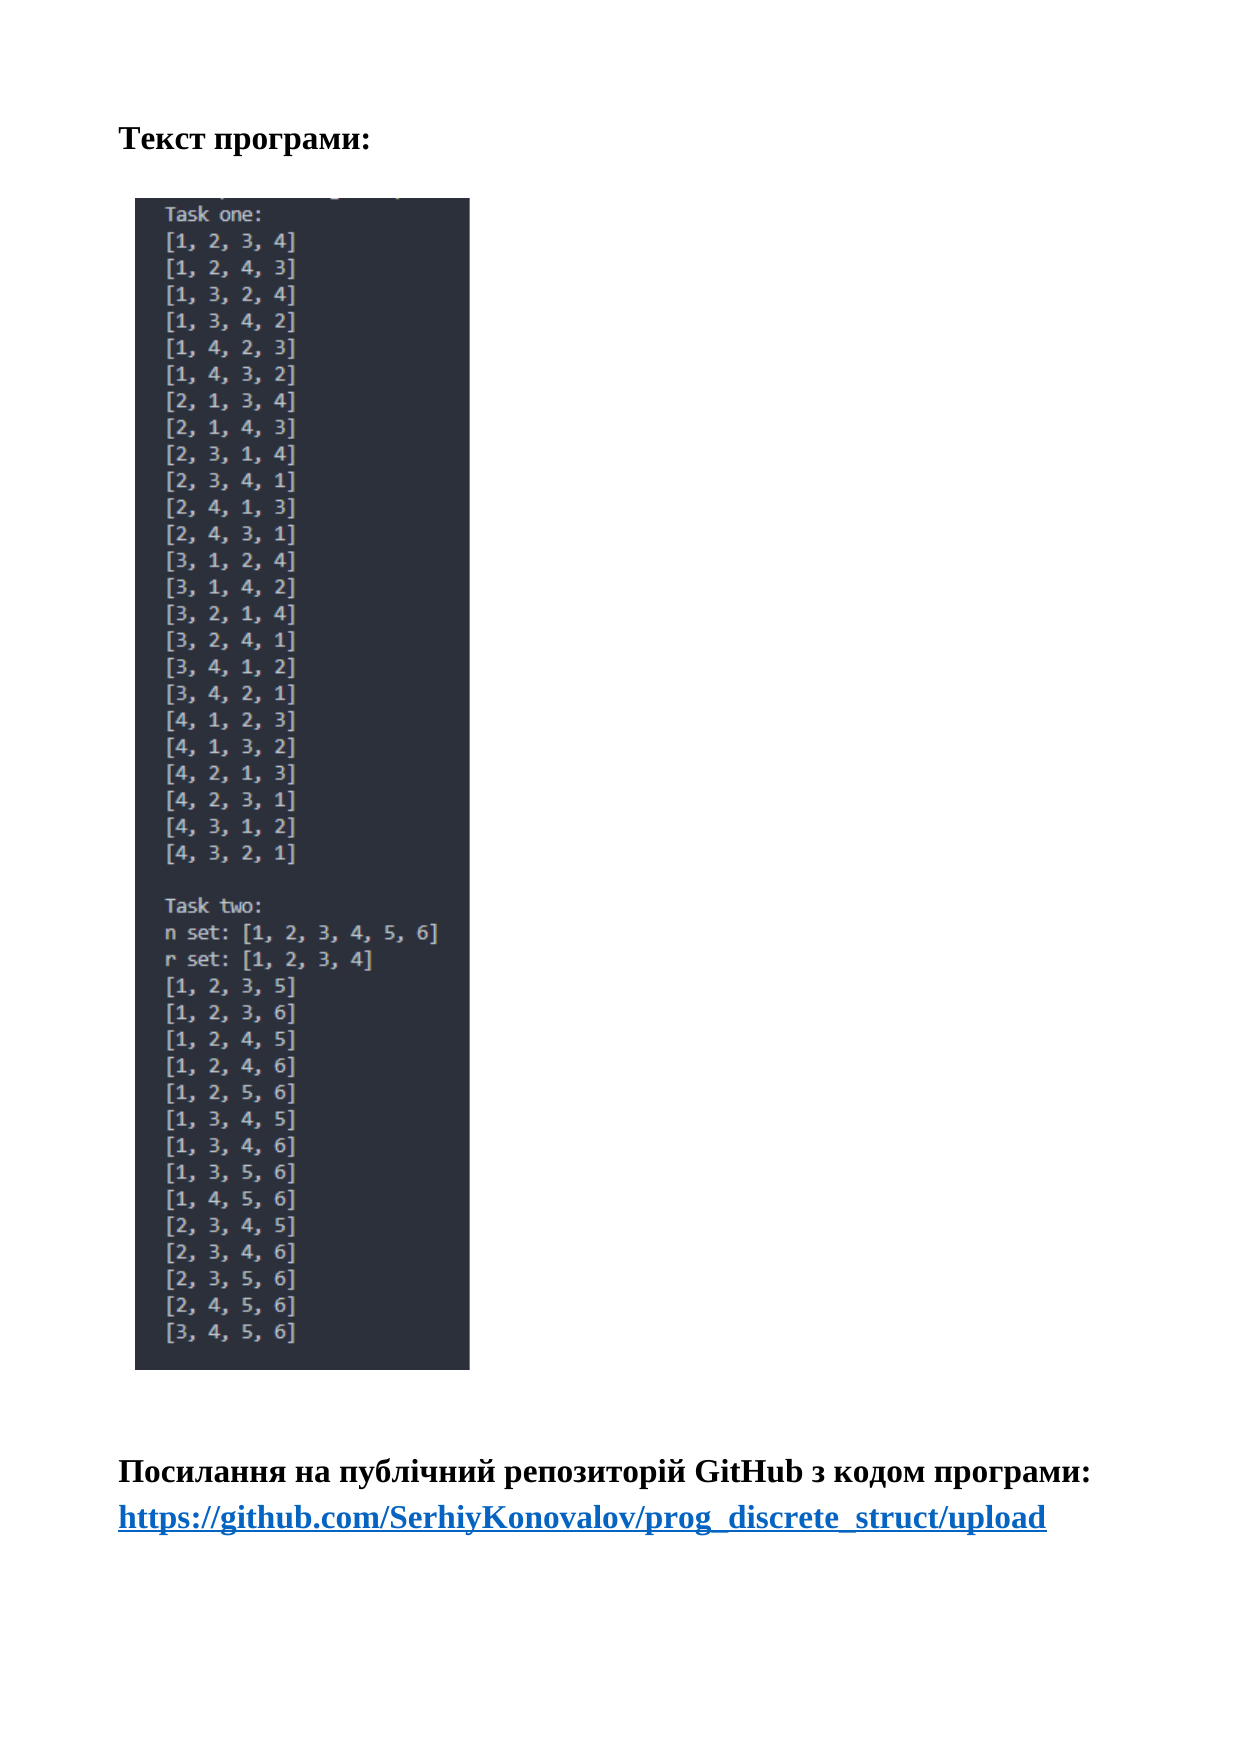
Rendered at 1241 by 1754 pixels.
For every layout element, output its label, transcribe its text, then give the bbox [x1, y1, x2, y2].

text https://github.com/SerhiyKonovalov/prog_discrete_struct/upload [118, 1497, 1122, 1536]
picture [135, 198, 470, 1370]
text Текст програми: [118, 118, 1122, 156]
text Посилання на публічний репозиторій GitHub з кодом програми: [118, 1451, 1122, 1489]
